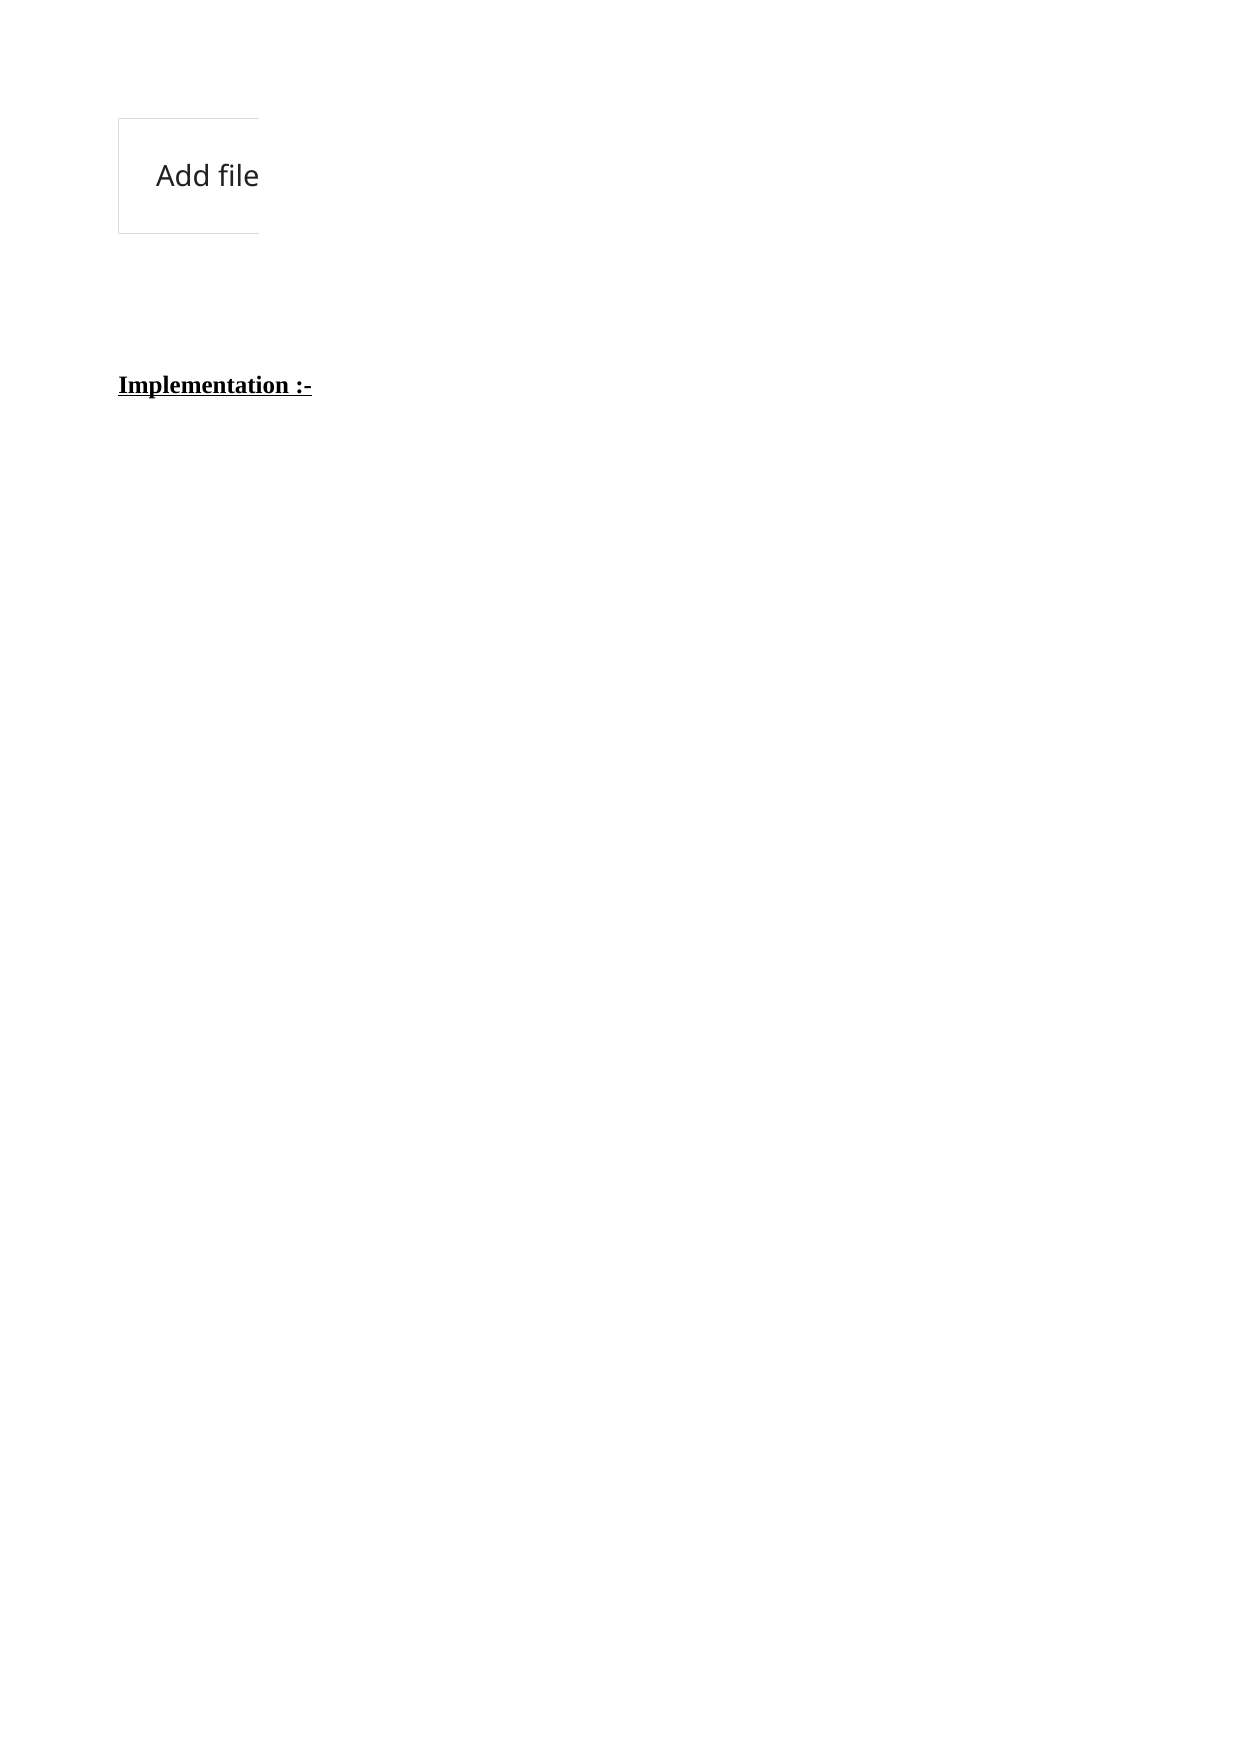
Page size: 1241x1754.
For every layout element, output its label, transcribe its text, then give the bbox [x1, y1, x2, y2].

text Implementation :- [118, 370, 1122, 398]
text Add file [119, 118, 1122, 233]
